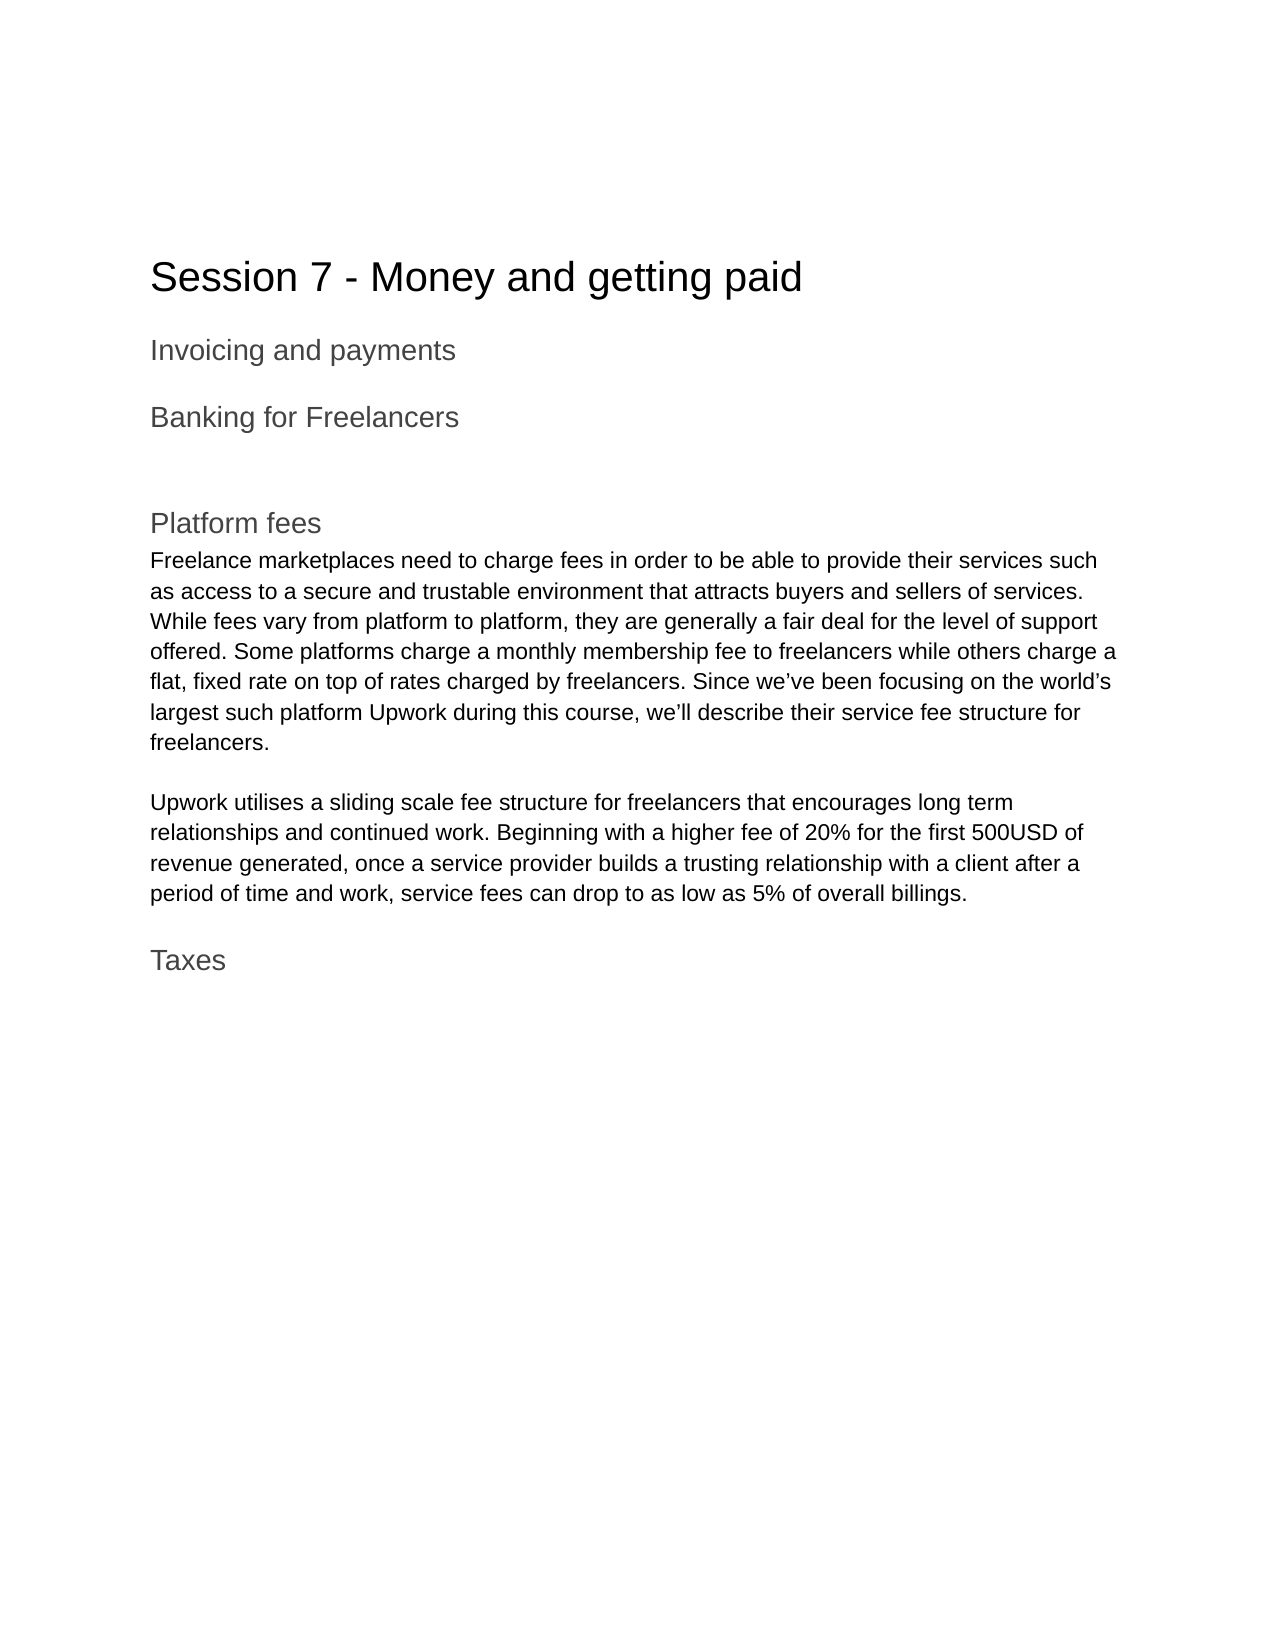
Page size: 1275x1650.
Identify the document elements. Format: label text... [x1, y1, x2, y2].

subtitle Platform fees [150, 506, 1125, 539]
subtitle Invoicing and payments [150, 333, 1125, 367]
text Freelance marketplaces need to charge fees in order to be able to provide their services such as access to a secure and trustable environment that attracts buyers and sellers of services. [150, 547, 1125, 604]
subtitle Banking for Freelancers [150, 400, 1125, 434]
text Upwork utilises a sliding scale fee structure for freelancers that encourages long term relationships and continued work. Beginning with a higher fee of 20% for the first 500USD of revenue generated, once a service provider builds a trusting relationship with a client after a period of time and work, service fees can drop to as low as 5% of overall billings. [150, 789, 1125, 906]
text While fees vary from platform to platform, they are generally a fair deal for the level of support offered. Some platforms charge a monthly membership fee to freelancers while others charge a flat, fixed rate on top of rates charged by freelancers. Since we’ve been focusing on the world’s largest such platform Upwork during this course, we’ll describe their service fee structure for freelancers. [150, 608, 1125, 755]
subtitle Taxes [150, 943, 1125, 977]
subtitle Session 7 - Money and getting paid [150, 252, 1125, 300]
